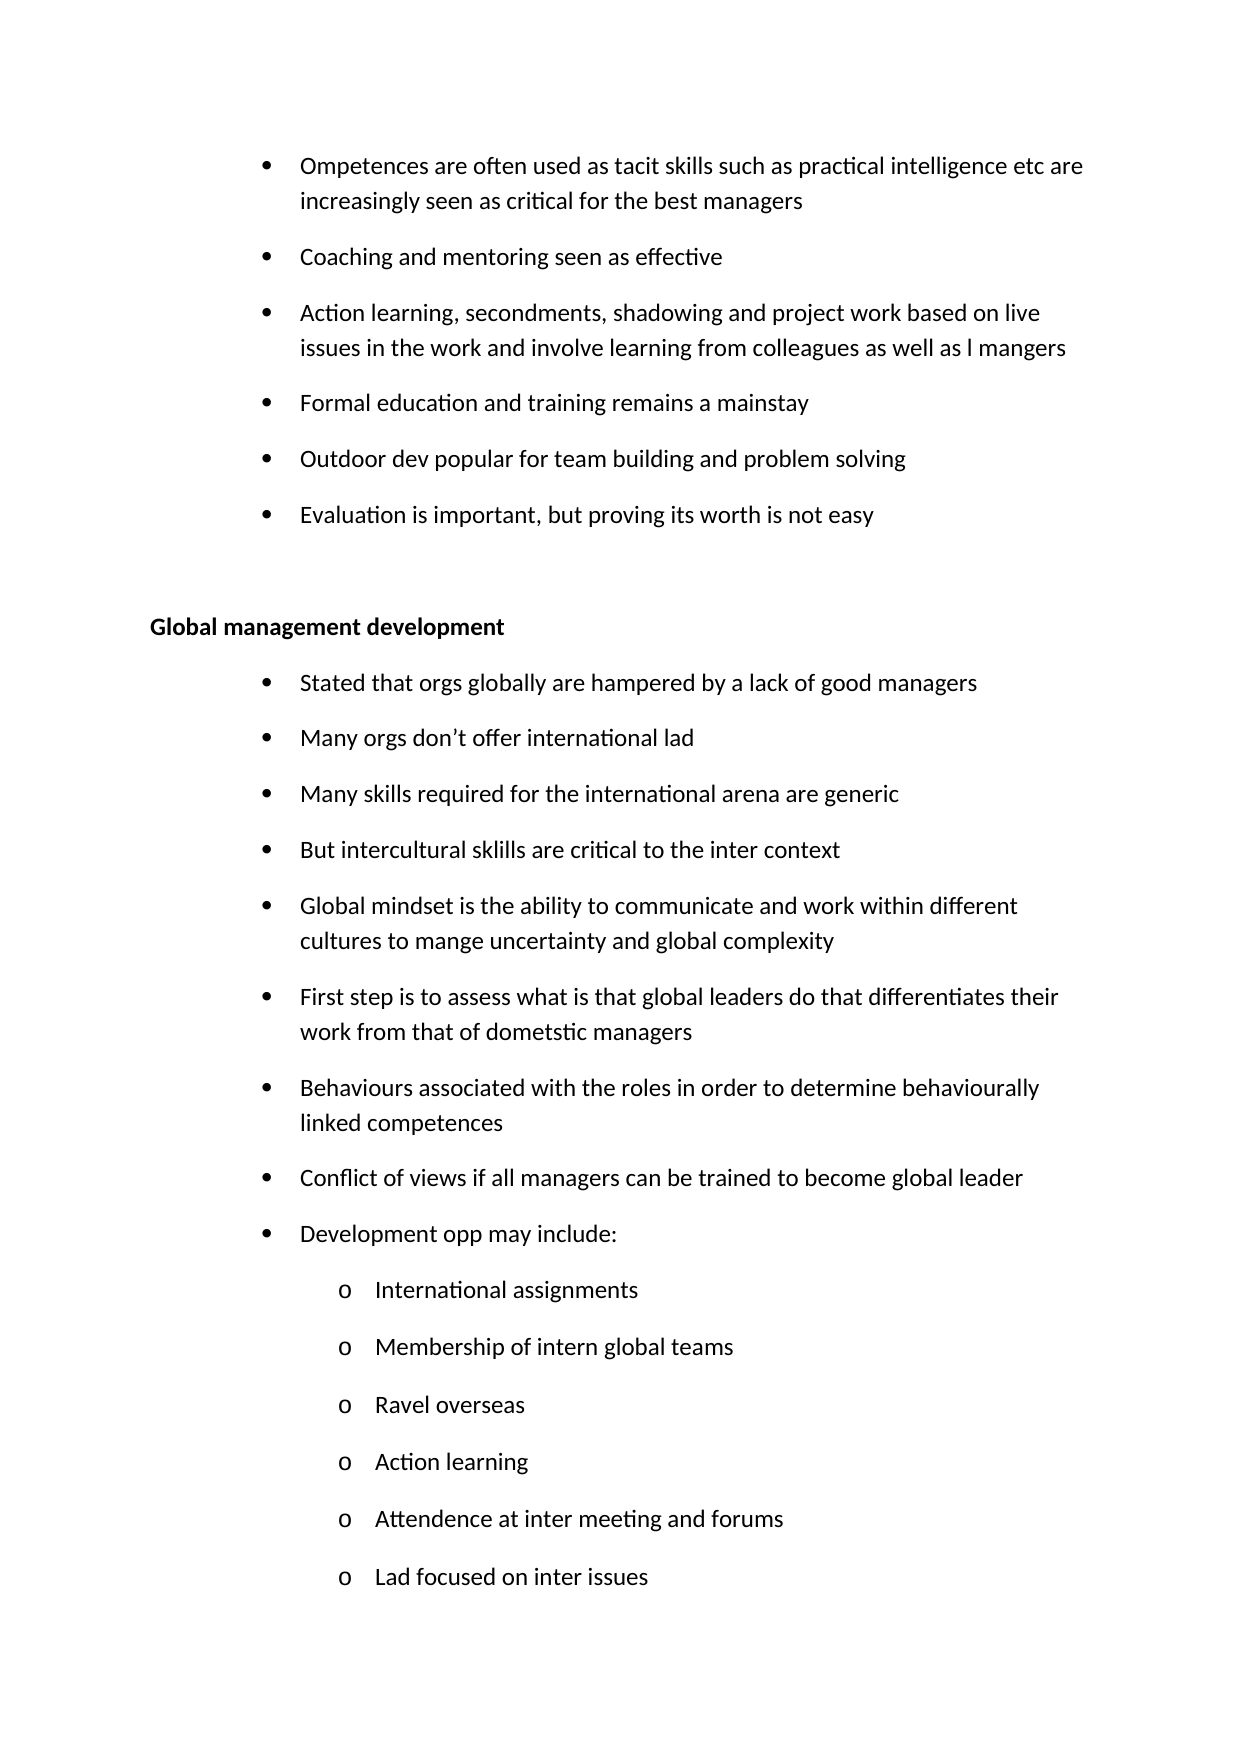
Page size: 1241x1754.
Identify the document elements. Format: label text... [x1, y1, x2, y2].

list Stated that orgs globally are hampered by a lack of good managers [262, 667, 1090, 697]
list Many orgs don’t offer international lad [262, 722, 1090, 753]
list Coaching and mentoring seen as effective [262, 241, 1090, 271]
list Action learning [337, 1446, 1090, 1478]
list Action learning, secondments, shadowing and project work based on live issues in the work and involve learning from colleagues as well as l mangers [262, 297, 1090, 362]
list Behaviours associated with the roles in order to determine behaviourally linked competences [262, 1072, 1090, 1137]
list Development opp may include: [262, 1218, 1090, 1249]
list Ompetences are often used as tacit skills such as practical intelligence etc are increasingly seen as critical for the best managers [262, 150, 1090, 216]
list Conflict of views if all managers can be trained to become global leader [262, 1162, 1090, 1193]
list Attendence at inter meeting and forums [337, 1503, 1090, 1535]
list Evaluation is important, but proving its worth is not easy [262, 499, 1090, 530]
list Global mindset is the ability to communicate and work within different cultures to mange uncertainty and global complexity [262, 890, 1090, 956]
list Many skills required for the international arena are generic [262, 778, 1090, 809]
list Membership of intern global teams [337, 1331, 1090, 1363]
text Global management development [150, 611, 1090, 641]
list International assignments [337, 1274, 1090, 1306]
list But intercultural sklills are critical to the inter context [262, 834, 1090, 865]
list Lad focused on inter issues [337, 1561, 1090, 1592]
list Formal education and training remains a mainstay [262, 387, 1090, 418]
list Outdoor dev popular for team building and problem solving [262, 443, 1090, 474]
list First step is to assess what is that global leaders do that differentiates their work from that of dometstic managers [262, 981, 1090, 1046]
list Ravel overseas [337, 1389, 1090, 1421]
